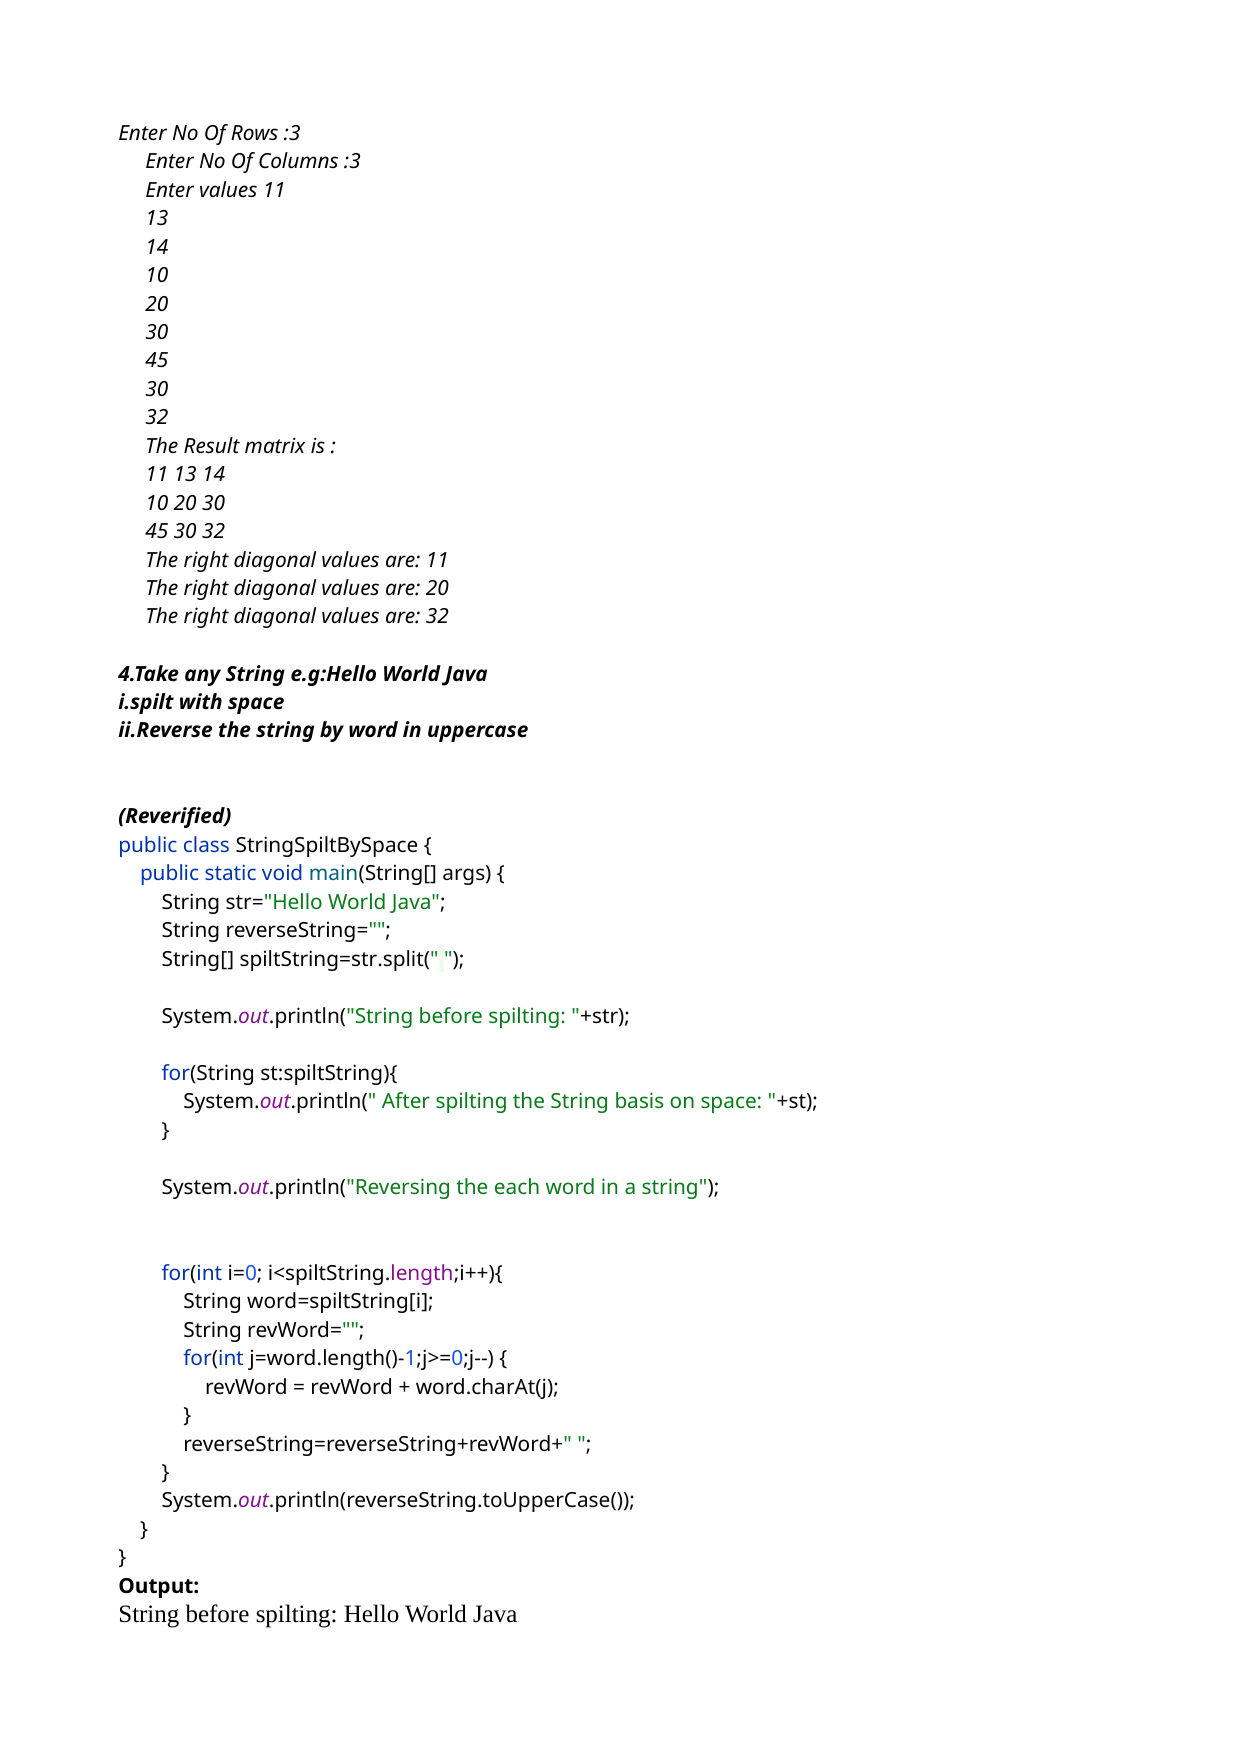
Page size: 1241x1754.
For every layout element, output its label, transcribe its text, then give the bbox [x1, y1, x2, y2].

text (Reverified) public class StringSpiltBySpace { public static void main(String[] args) { String str="Hello World Java"; String reverseString=""; String[] spiltString=str.split(" "); System.out.println("String before spilting: "+str); for(String st:spiltString){ System.out.println(" After spilting the String basis on space: "+st); } System.out.println("Reversing the each word in a string"); [118, 802, 1122, 1229]
text Output: [118, 1571, 1122, 1599]
text 4.Take any String e.g:Hello World Java i.spilt with space ii.Reverse the string by word in uppercase [118, 659, 1122, 744]
text Enter No Of Rows :3 Enter No Of Columns :3 Enter values 11 13 14 10 20 30 45 30 32 The Result matrix is : 11 13 14 10 20 30 45 30 32 The right diagonal values are: 11 The right diagonal values are: 20 The right diagonal values are: 32 [118, 118, 1122, 630]
text for(int i=0; i<spiltString.length;i++){ String word=spiltString[i]; String revWord=""; for(int j=word.length()-1;j>=0;j--) { revWord = revWord + word.charAt(j); } reverseString=reverseString+revWord+" "; } System.out.println(reverseString.toUpperCase()); } } [118, 1229, 1122, 1571]
text String before spilting: Hello World Java [118, 1599, 1122, 1628]
